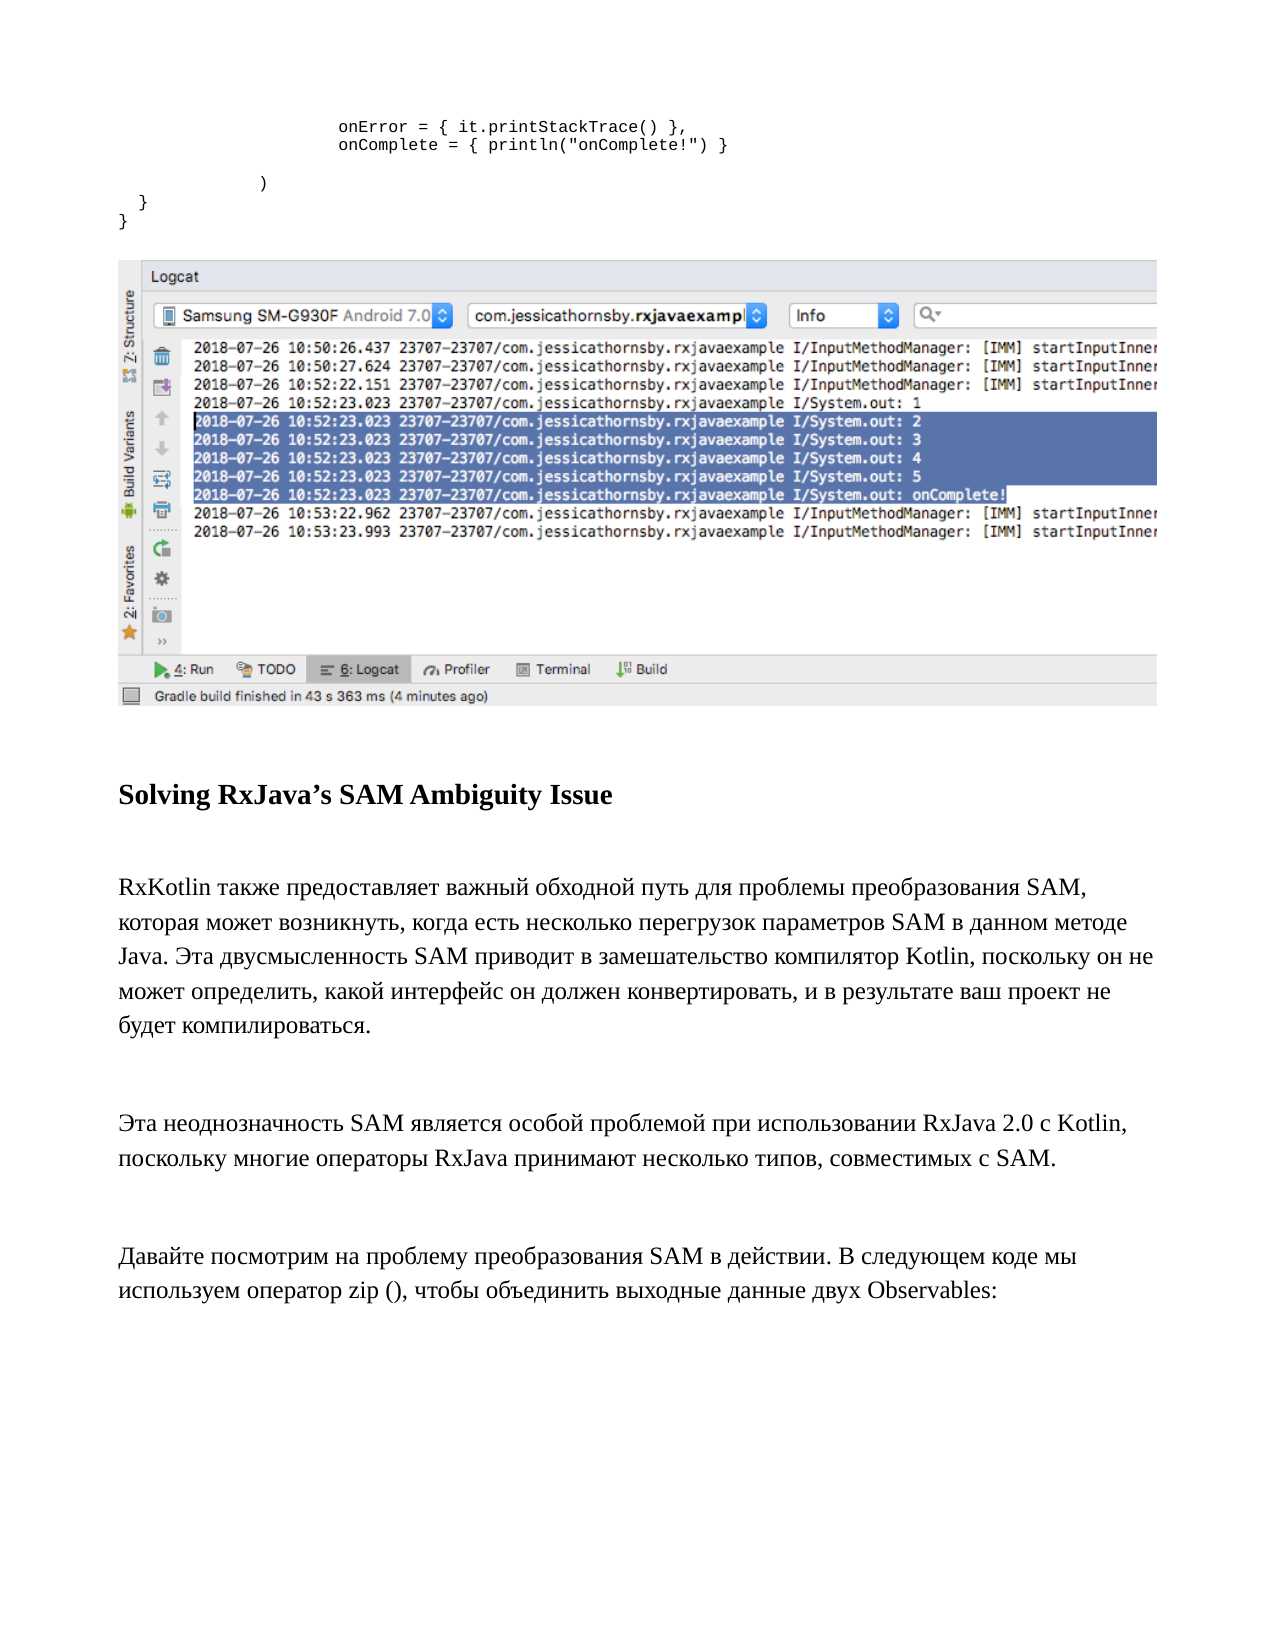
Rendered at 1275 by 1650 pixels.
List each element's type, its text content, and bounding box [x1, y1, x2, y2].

text } [118, 194, 1157, 213]
text Давайте посмотрим на проблему преобразования SAM в действии. В следующем коде мы используем оператор zip (), чтобы объединить выходные данные двух Observables: [118, 1241, 1157, 1304]
text Эта неоднозначность SAM является особой проблемой при использовании RxJava 2.0 с Kotlin, поскольку многие операторы RxJava принимают несколько типов, совместимых с SAM. [118, 1108, 1157, 1172]
text onComplete = { println("onComplete!") } [118, 137, 1157, 156]
text } [118, 213, 1157, 232]
text ) [118, 175, 1157, 194]
text RxKotlin также предоставляет важный обходной путь для проблемы преобразования SAM, которая может возникнуть, когда есть несколько перегрузок параметров SAM в данном методе Java. Эта двусмысленность SAM приводит в замешательство компилятор Kotlin, поскольку он не может определить, какой интерфейс он должен конвертировать, и в результате ваш проект не будет компилироваться. [118, 872, 1157, 1039]
subtitle Solving RxJava’s SAM Ambiguity Issue [118, 777, 1157, 811]
picture [118, 260, 1157, 706]
text onError = { it.printStackTrace() }, [118, 118, 1157, 137]
